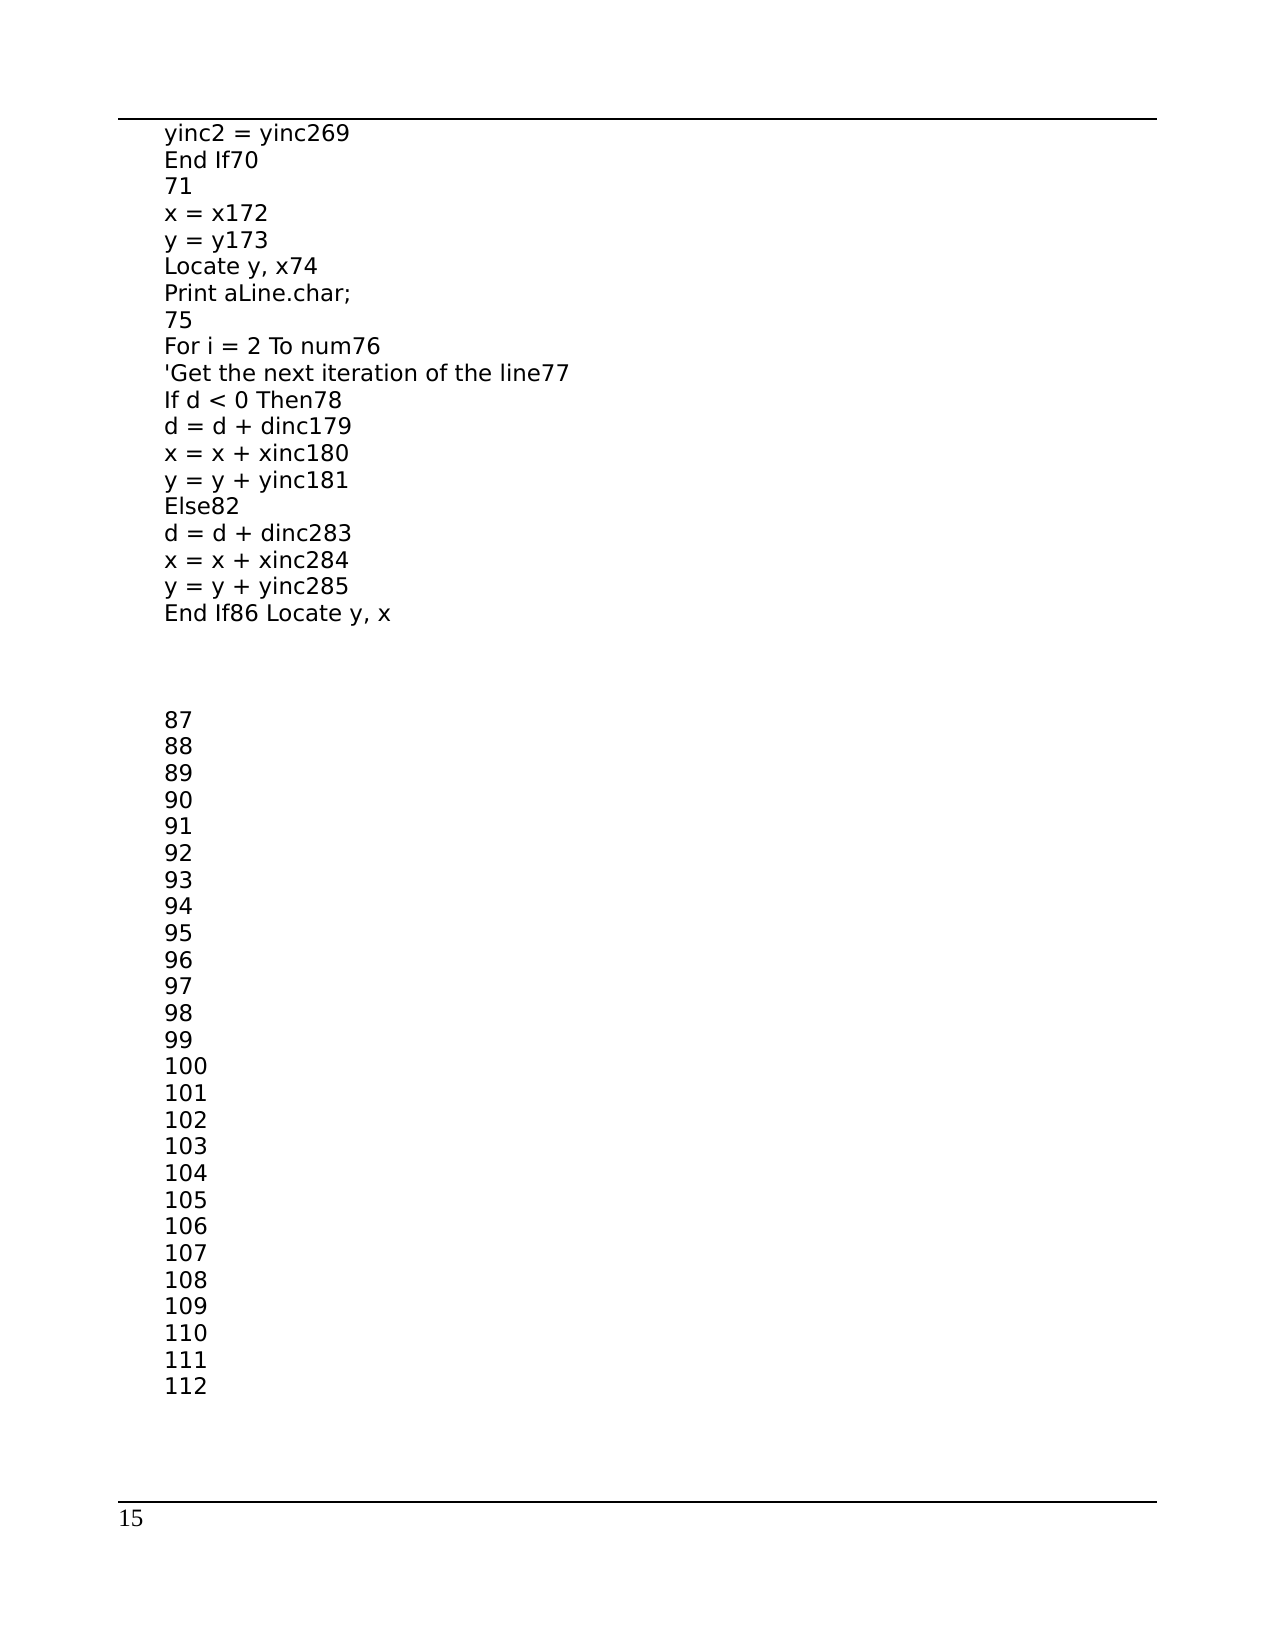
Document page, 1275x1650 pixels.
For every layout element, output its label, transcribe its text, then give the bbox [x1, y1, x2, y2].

text 93 [118, 867, 1157, 893]
text yinc2 = yinc269 [118, 120, 1157, 147]
text 75 [118, 307, 1157, 333]
text x = x + xinc284 [118, 547, 1157, 573]
text y = y173 [118, 227, 1157, 253]
text 92 [118, 840, 1157, 867]
text End If70 [118, 147, 1157, 173]
text Locate y, x74 [118, 253, 1157, 280]
text Print aLine.char; [118, 280, 1157, 307]
text 96 [118, 947, 1157, 973]
text 71 [118, 173, 1157, 200]
text 104 [118, 1160, 1157, 1187]
text If d < 0 Then78 [118, 387, 1157, 413]
text 100 [118, 1053, 1157, 1080]
text 87 [118, 707, 1157, 733]
text 98 [118, 1000, 1157, 1027]
text x = x172 [118, 200, 1157, 227]
text 105 [118, 1187, 1157, 1213]
text 97 [118, 973, 1157, 1000]
text 109 [118, 1293, 1157, 1320]
text 112 [118, 1373, 1157, 1400]
text 88 [118, 733, 1157, 760]
text d = d + dinc179 [118, 413, 1157, 440]
text 95 [118, 920, 1157, 947]
text y = y + yinc181 [118, 467, 1157, 493]
text 99 [118, 1027, 1157, 1053]
text d = d + dinc283 [118, 520, 1157, 547]
text 102 [118, 1107, 1157, 1133]
text 110 [118, 1320, 1157, 1347]
text 94 [118, 893, 1157, 920]
text y = y + yinc285 [118, 573, 1157, 600]
text 103 [118, 1133, 1157, 1160]
text 89 [118, 760, 1157, 787]
text For i = 2 To num76 [118, 333, 1157, 360]
text Else82 [118, 493, 1157, 520]
text 'Get the next iteration of the line77 [118, 360, 1157, 387]
text 91 [118, 813, 1157, 840]
text 111 [118, 1347, 1157, 1373]
text 106 [118, 1213, 1157, 1240]
text 90 [118, 787, 1157, 813]
text End If86 Locate y, x [118, 600, 1157, 627]
text 107 [118, 1240, 1157, 1267]
text x = x + xinc180 [118, 440, 1157, 467]
text 101 [118, 1080, 1157, 1107]
text 108 [118, 1267, 1157, 1293]
